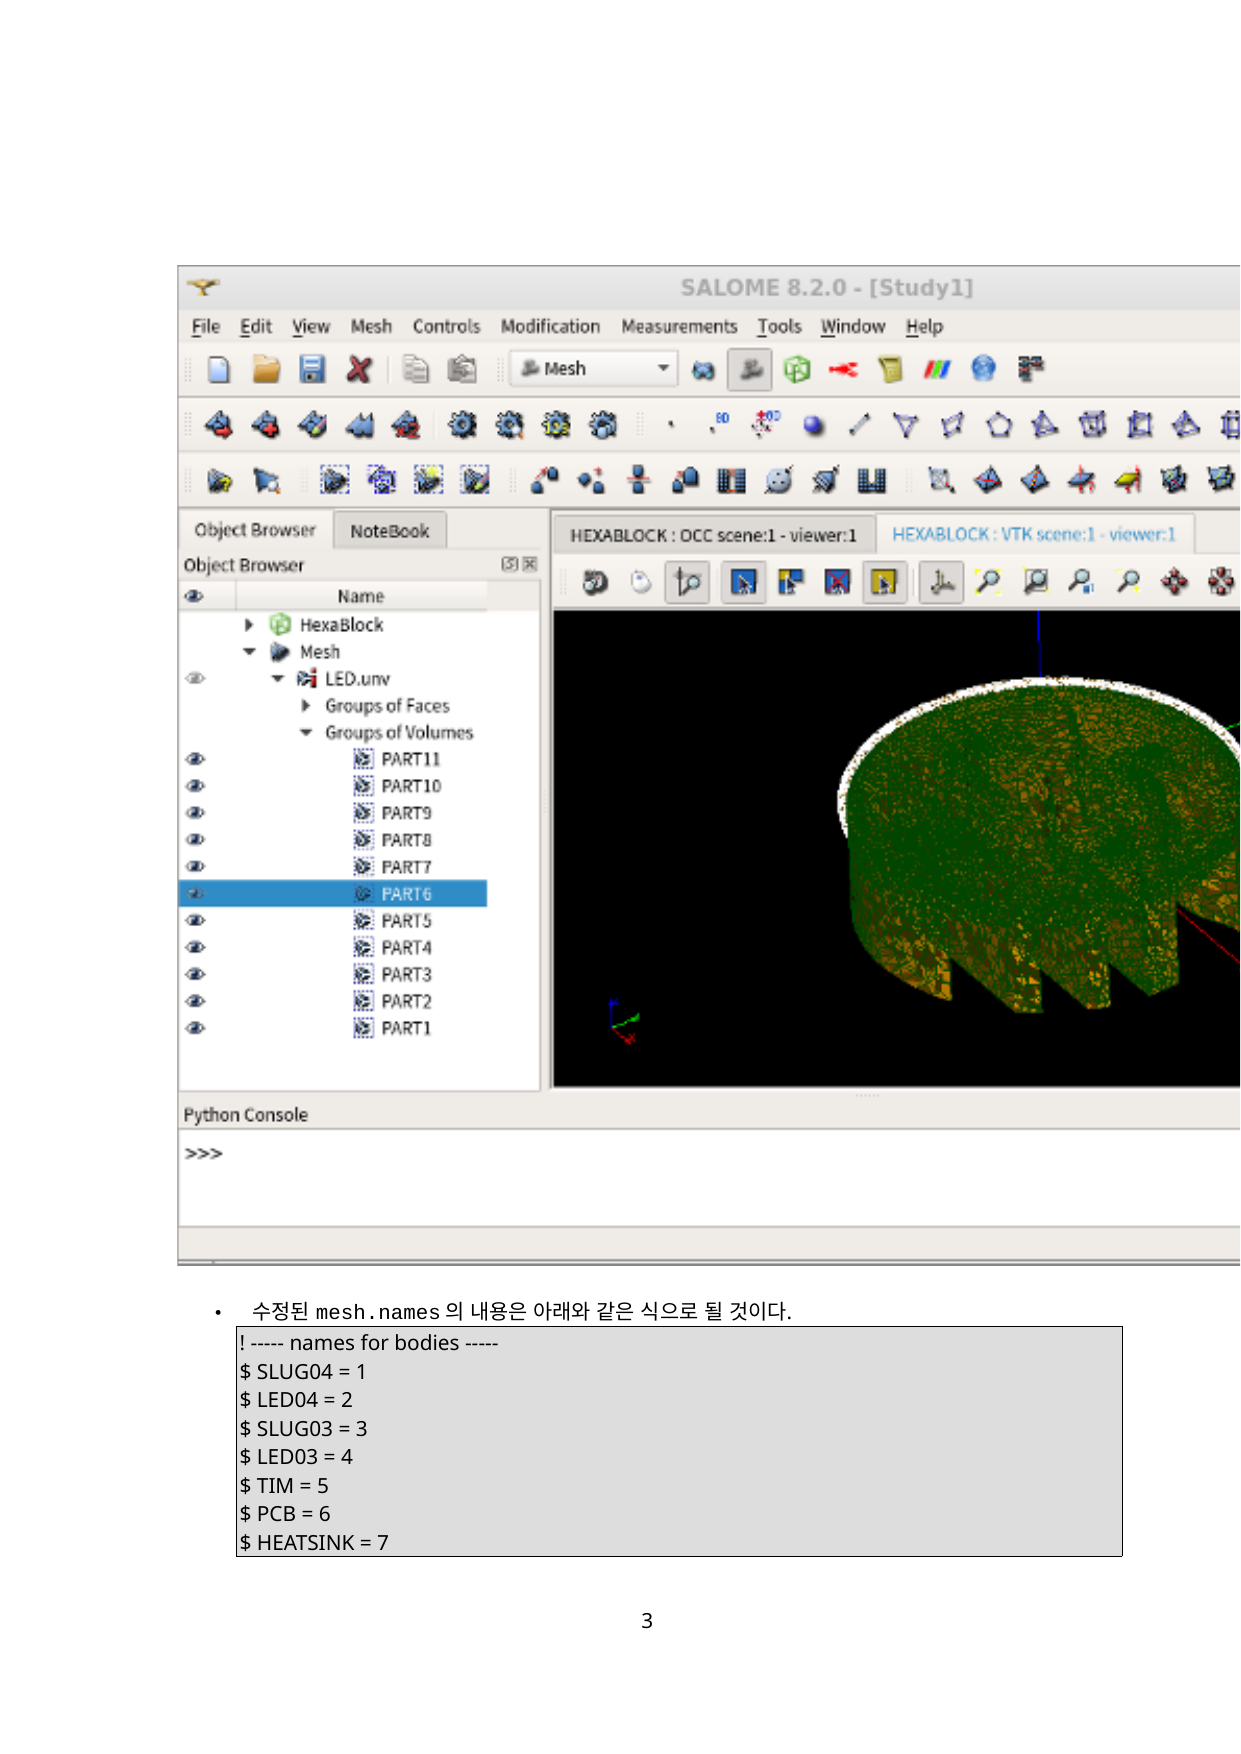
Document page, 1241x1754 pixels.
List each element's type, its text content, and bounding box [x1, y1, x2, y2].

text $ HEATSINK = 7 [237, 1524, 1122, 1556]
text $ TIM = 5 [237, 1468, 1122, 1496]
text $ PCB = 6 [237, 1496, 1122, 1524]
text ! ----- names for bodies ----- [237, 1327, 1122, 1354]
text $ LED04 = 2 [237, 1382, 1122, 1411]
text $ SLUG03 = 3 [237, 1411, 1122, 1439]
picture [177, 265, 1241, 1266]
list 수정된 mesh.names의 내용은 아래와 같은 식으로 될 것이다. [215, 1295, 1122, 1326]
text $ SLUG04 = 1 [237, 1354, 1122, 1382]
text $ LED03 = 4 [237, 1439, 1122, 1468]
